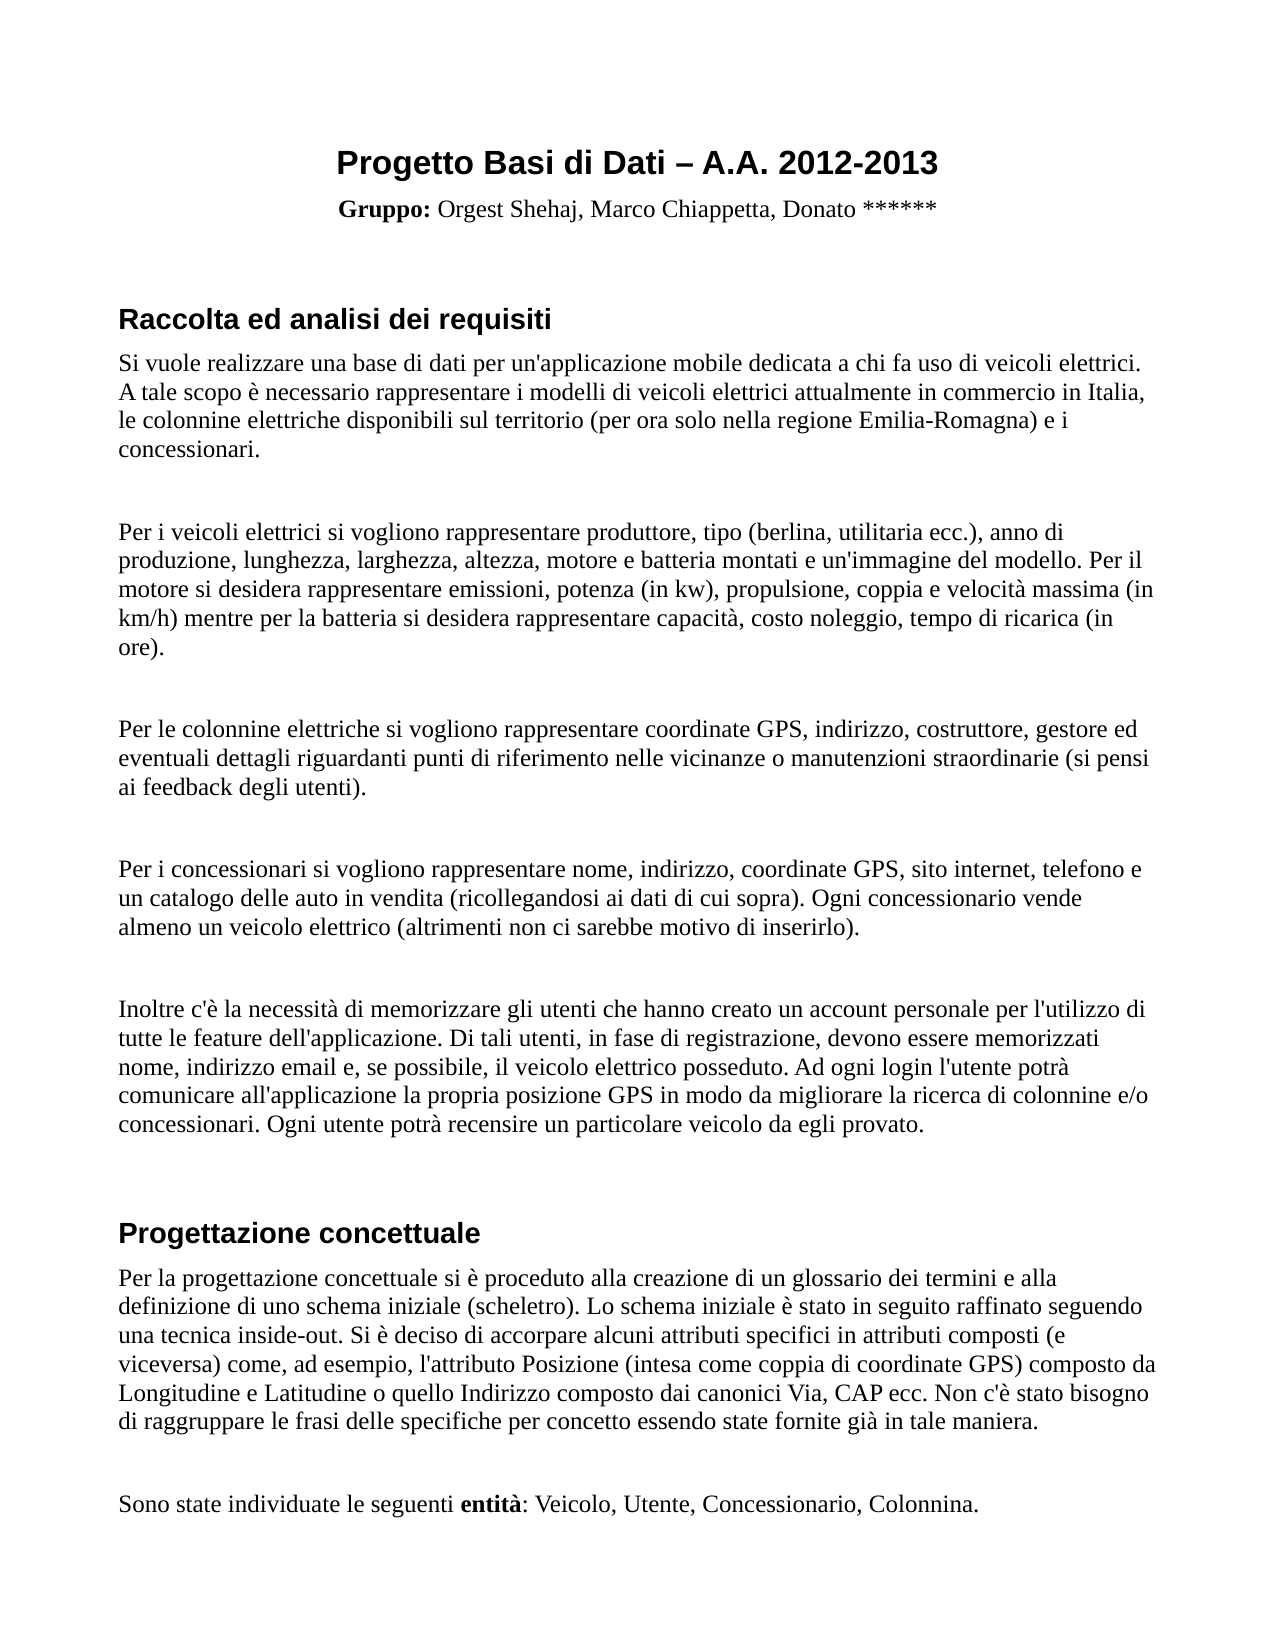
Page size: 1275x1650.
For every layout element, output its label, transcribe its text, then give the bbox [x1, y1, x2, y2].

text Sono state individuate le seguenti entità: Veicolo, Utente, Concessionario, Colonnina. [118, 1489, 1157, 1518]
text Per le colonnine elettriche si vogliono rappresentare coordinate GPS, indirizzo, costruttore, gestore ed eventuali dettagli riguardanti punti di riferimento nelle vicinanze o manutenzioni straordinarie (si pensi ai feedback degli utenti). [118, 714, 1157, 800]
text Per la progettazione concettuale si è proceduto alla creazione di un glossario dei termini e alla definizione di uno schema iniziale (scheletro). Lo schema iniziale è stato in seguito raffinato seguendo una tecnica inside-out. Si è deciso di accorpare alcuni attributi specifici in attributi composti (e viceversa) come, ad esempio, l'attributo Posizione (intesa come coppia di coordinate GPS) composto da Longitudine e Latitudine o quello Indirizzo composto dai canonici Via, CAP ecc. Non c'è stato bisogno di raggruppare le frasi delle specifiche per concetto essendo state fornite già in tale maniera. [118, 1263, 1157, 1435]
subtitle Progettazione concettuale [118, 1217, 1157, 1250]
text Gruppo: Orgest Shehaj, Marco Chiappetta, Donato ****** [118, 194, 1157, 223]
text Si vuole realizzare una base di dati per un'applicazione mobile dedicata a chi fa uso di veicoli elettrici. A tale scopo è necessario rappresentare i modelli di veicoli elettrici attualmente in commercio in Italia, le colonnine elettriche disponibili sul territorio (per ora solo nella regione Emilia-Romagna) e i concessionari. [118, 348, 1157, 463]
text Per i concessionari si vogliono rappresentare nome, indirizzo, coordinate GPS, sito internet, telefono e un catalogo delle auto in vendita (ricollegandosi ai dati di cui sopra). Ogni concessionario vende almeno un veicolo elettrico (altrimenti non ci sarebbe motivo di inserirlo). [118, 854, 1157, 940]
text Inoltre c'è la necessità di memorizzare gli utenti che hanno creato un account personale per l'utilizzo di tutte le feature dell'applicazione. Di tali utenti, in fase di registrazione, devono essere memorizzati nome, indirizzo email e, se possibile, il veicolo elettrico posseduto. Ad ogni login l'utente potrà comunicare all'applicazione la propria posizione GPS in modo da migliorare la ricerca di colonnine e/o concessionari. Ogni utente potrà recensire un particolare veicolo da egli provato. [118, 994, 1157, 1138]
subtitle Progetto Basi di Dati – A.A. 2012-2013 [118, 143, 1157, 182]
text Per i veicoli elettrici si vogliono rappresentare produttore, tipo (berlina, utilitaria ecc.), anno di produzione, lunghezza, larghezza, altezza, motore e batteria montati e un'immagine del modello. Per il motore si desidera rappresentare emissioni, potenza (in kw), propulsione, coppia e velocità massima (in km/h) mentre per la batteria si desidera rappresentare capacità, costo noleggio, tempo di ricarica (in ore). [118, 517, 1157, 660]
subtitle Raccolta ed analisi dei requisiti [118, 302, 1157, 335]
